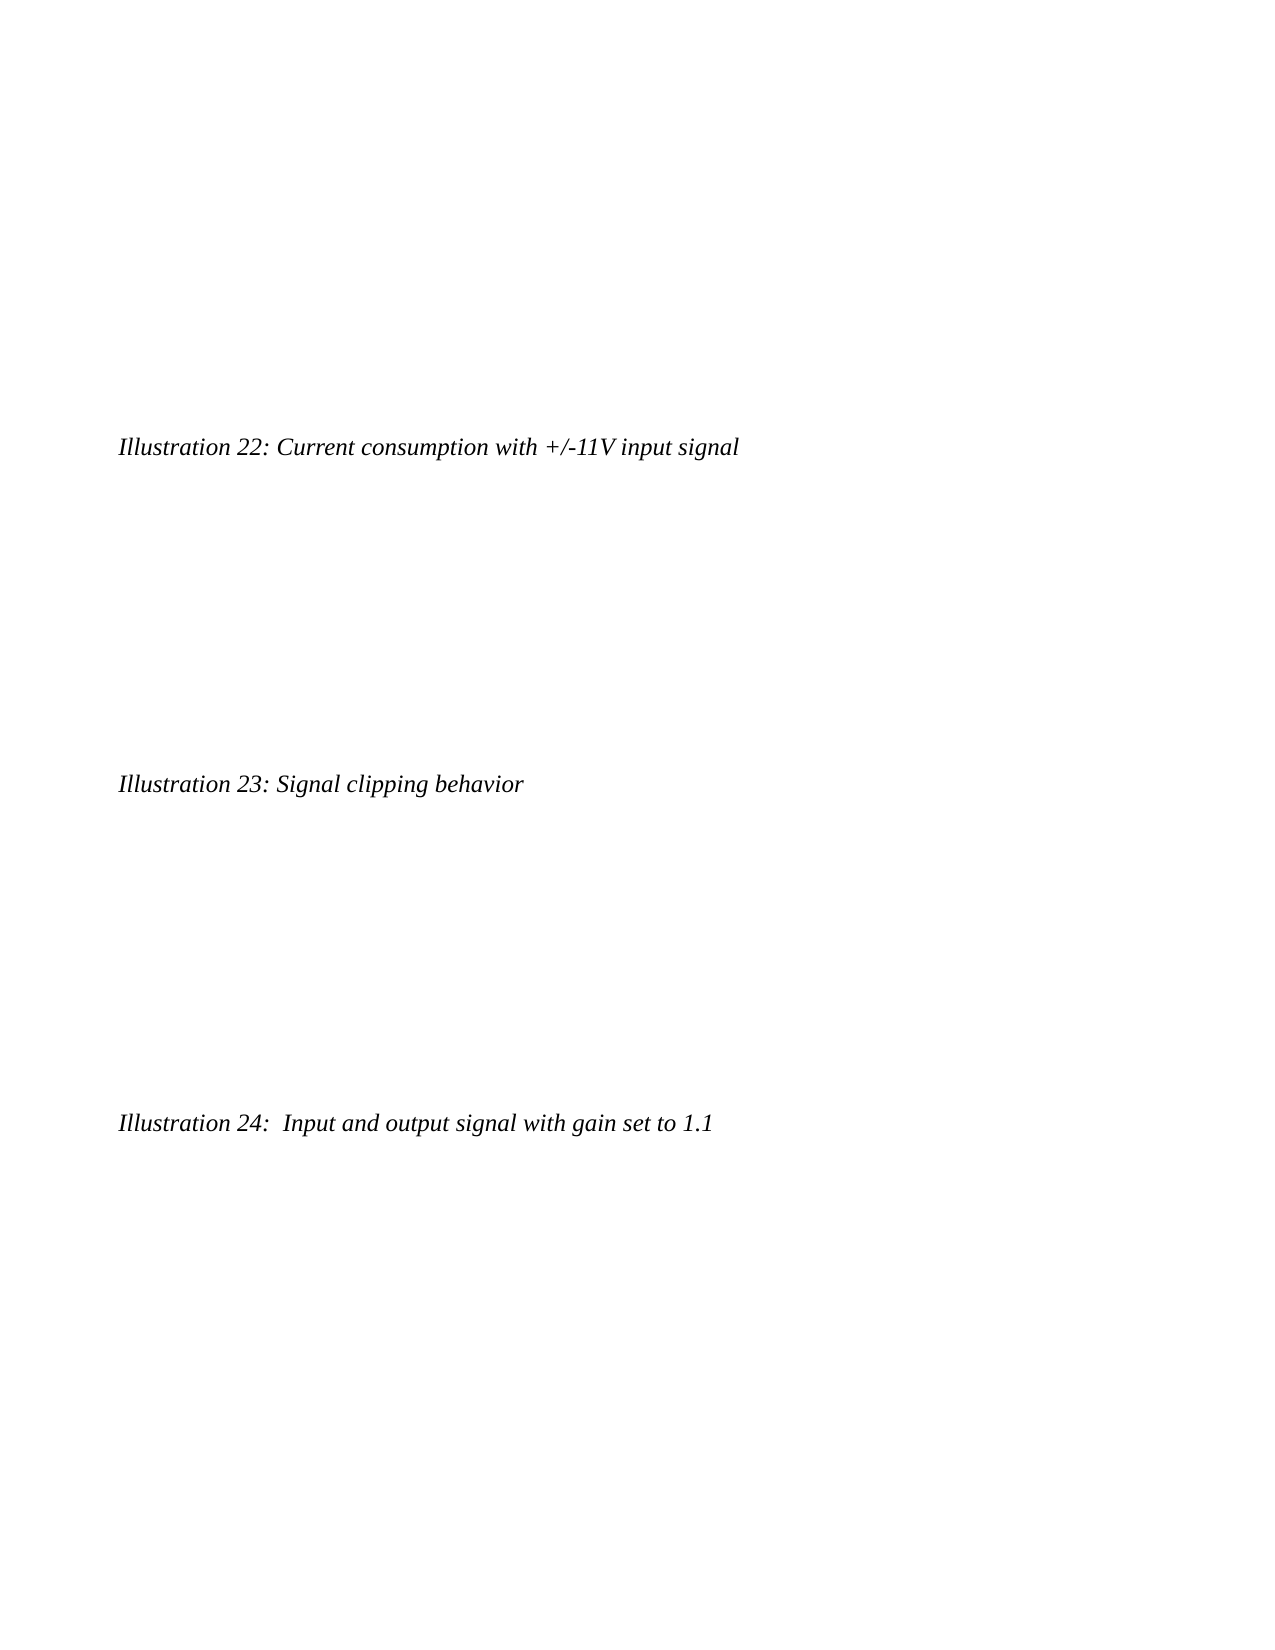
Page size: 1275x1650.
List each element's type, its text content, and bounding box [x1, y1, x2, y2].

text Illustration 24: Input and output signal with gain set to 1.1 [118, 839, 1157, 1136]
text Illustration 22: Current consumption with +/-11V input signal [118, 163, 1157, 460]
text Illustration 23: Signal clipping behavior [118, 502, 1157, 798]
